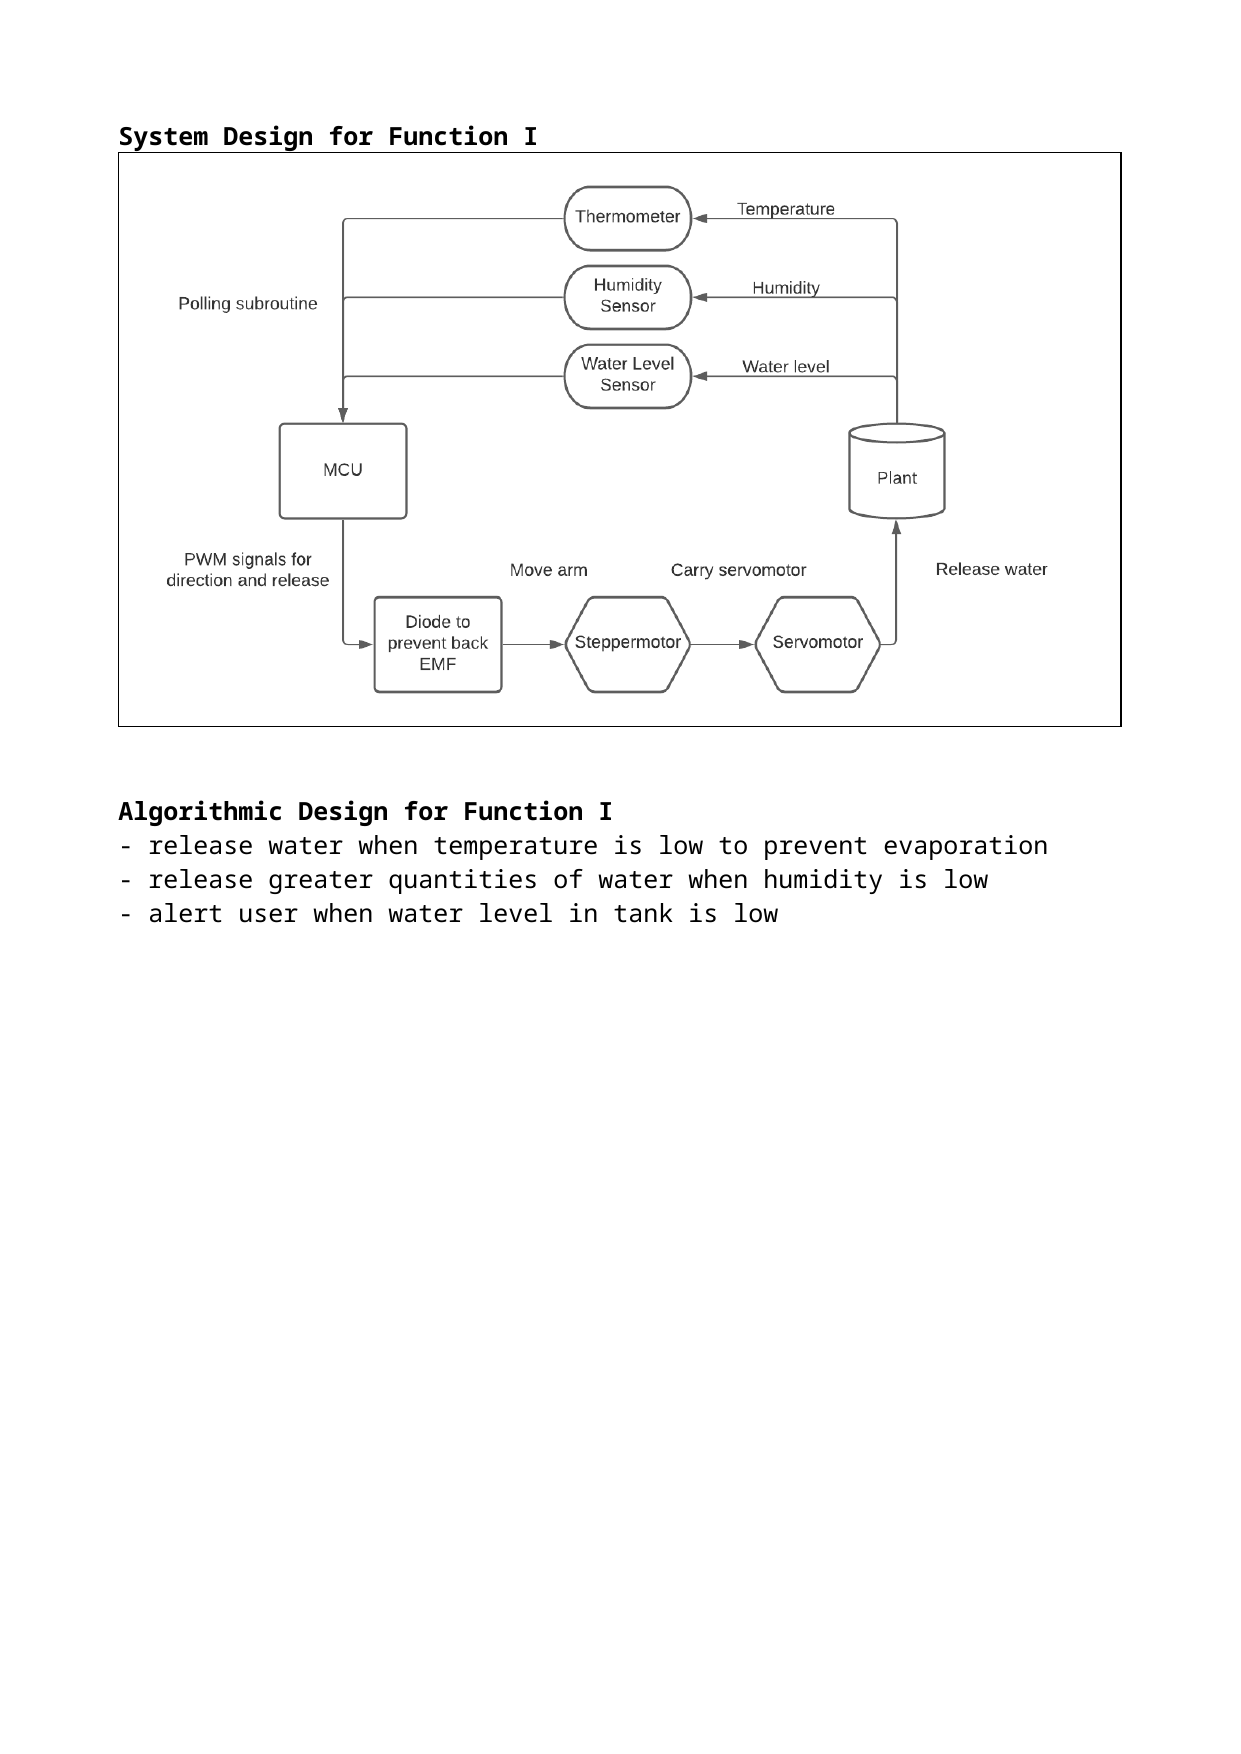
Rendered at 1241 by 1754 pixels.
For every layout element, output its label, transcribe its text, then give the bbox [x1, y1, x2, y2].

picture [121, 155, 1118, 723]
text - release greater quantities of water when humidity is low [118, 862, 1122, 896]
text - release water when temperature is low to prevent evaporation [118, 828, 1122, 862]
text - alert user when water level in tank is low [118, 896, 1122, 930]
text System Design for Function I [118, 118, 1122, 152]
text Algorithmic Design for Function I [118, 794, 1122, 828]
